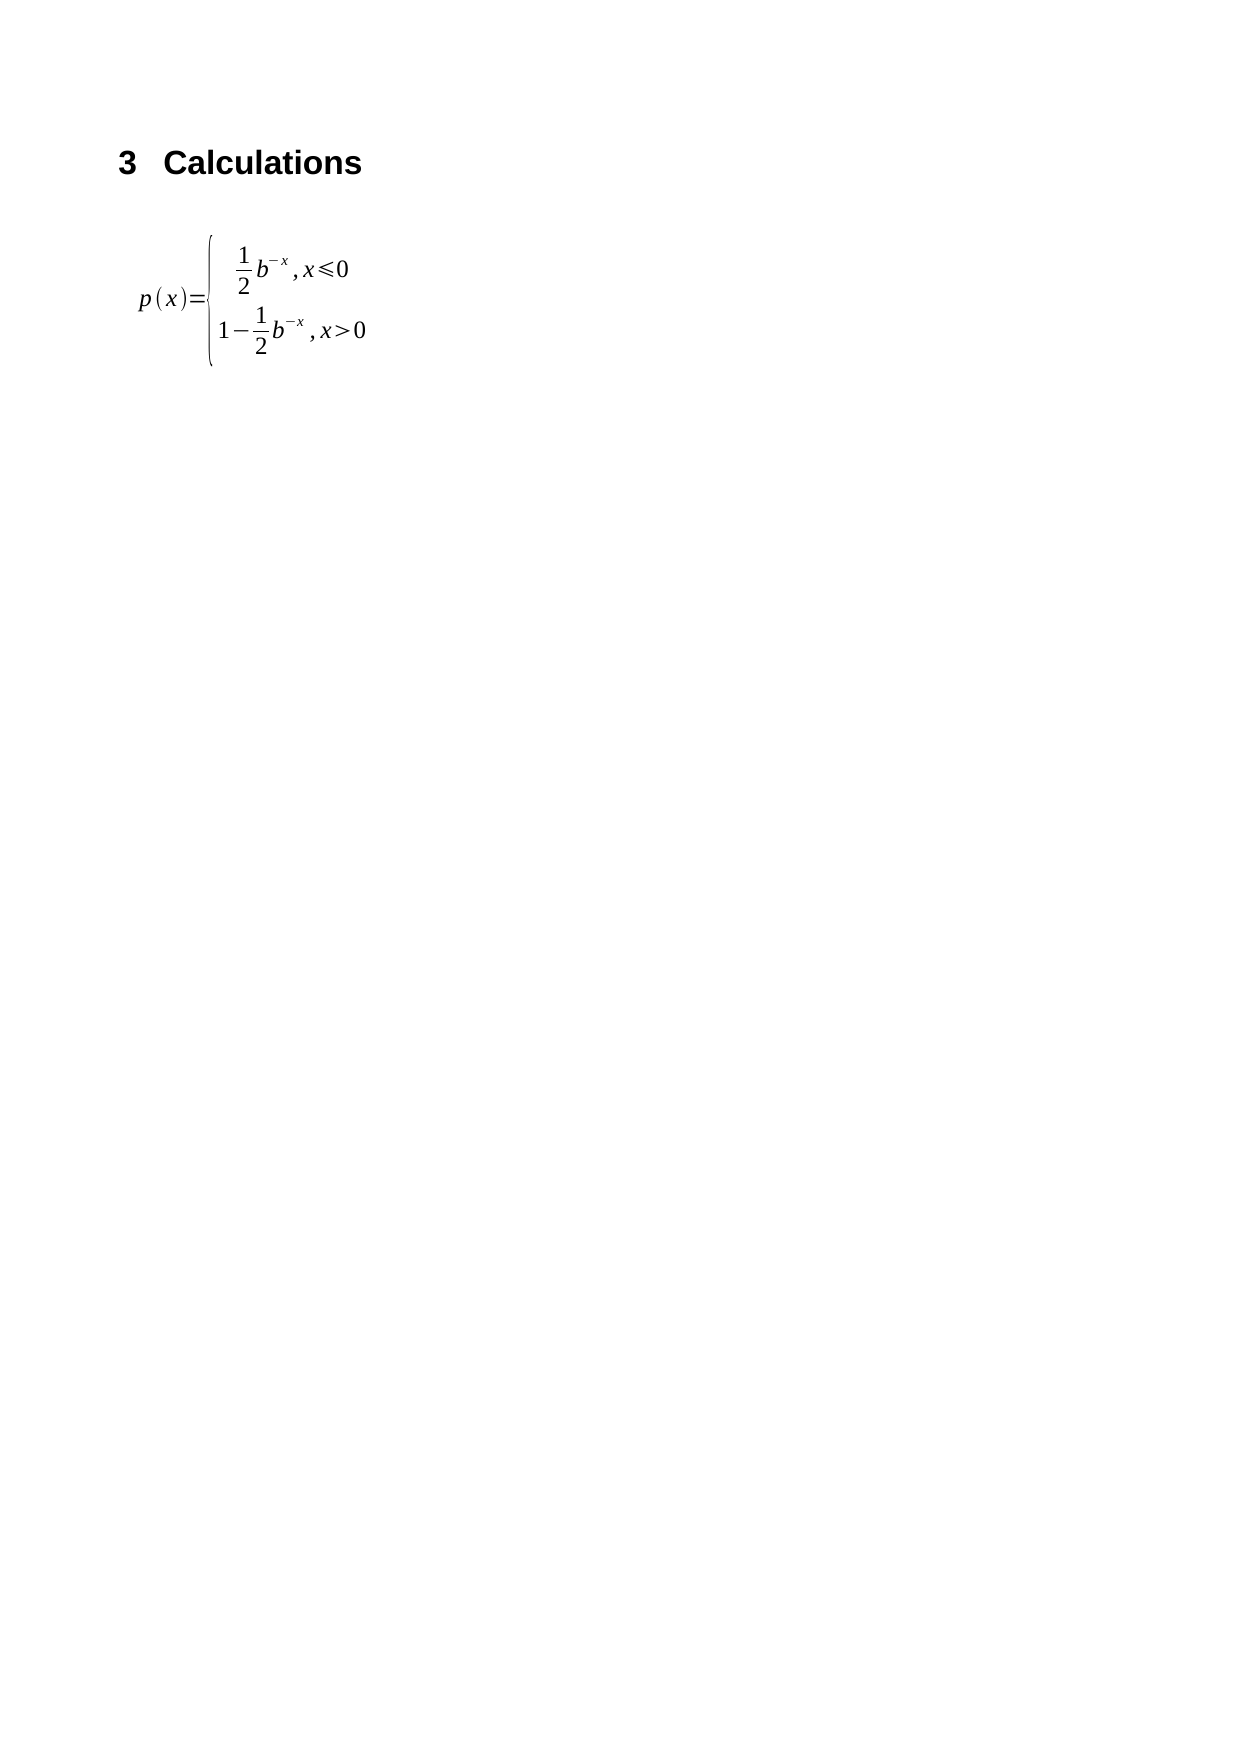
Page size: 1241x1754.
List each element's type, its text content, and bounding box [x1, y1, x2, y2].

subtitle Calculations [118, 143, 1122, 182]
